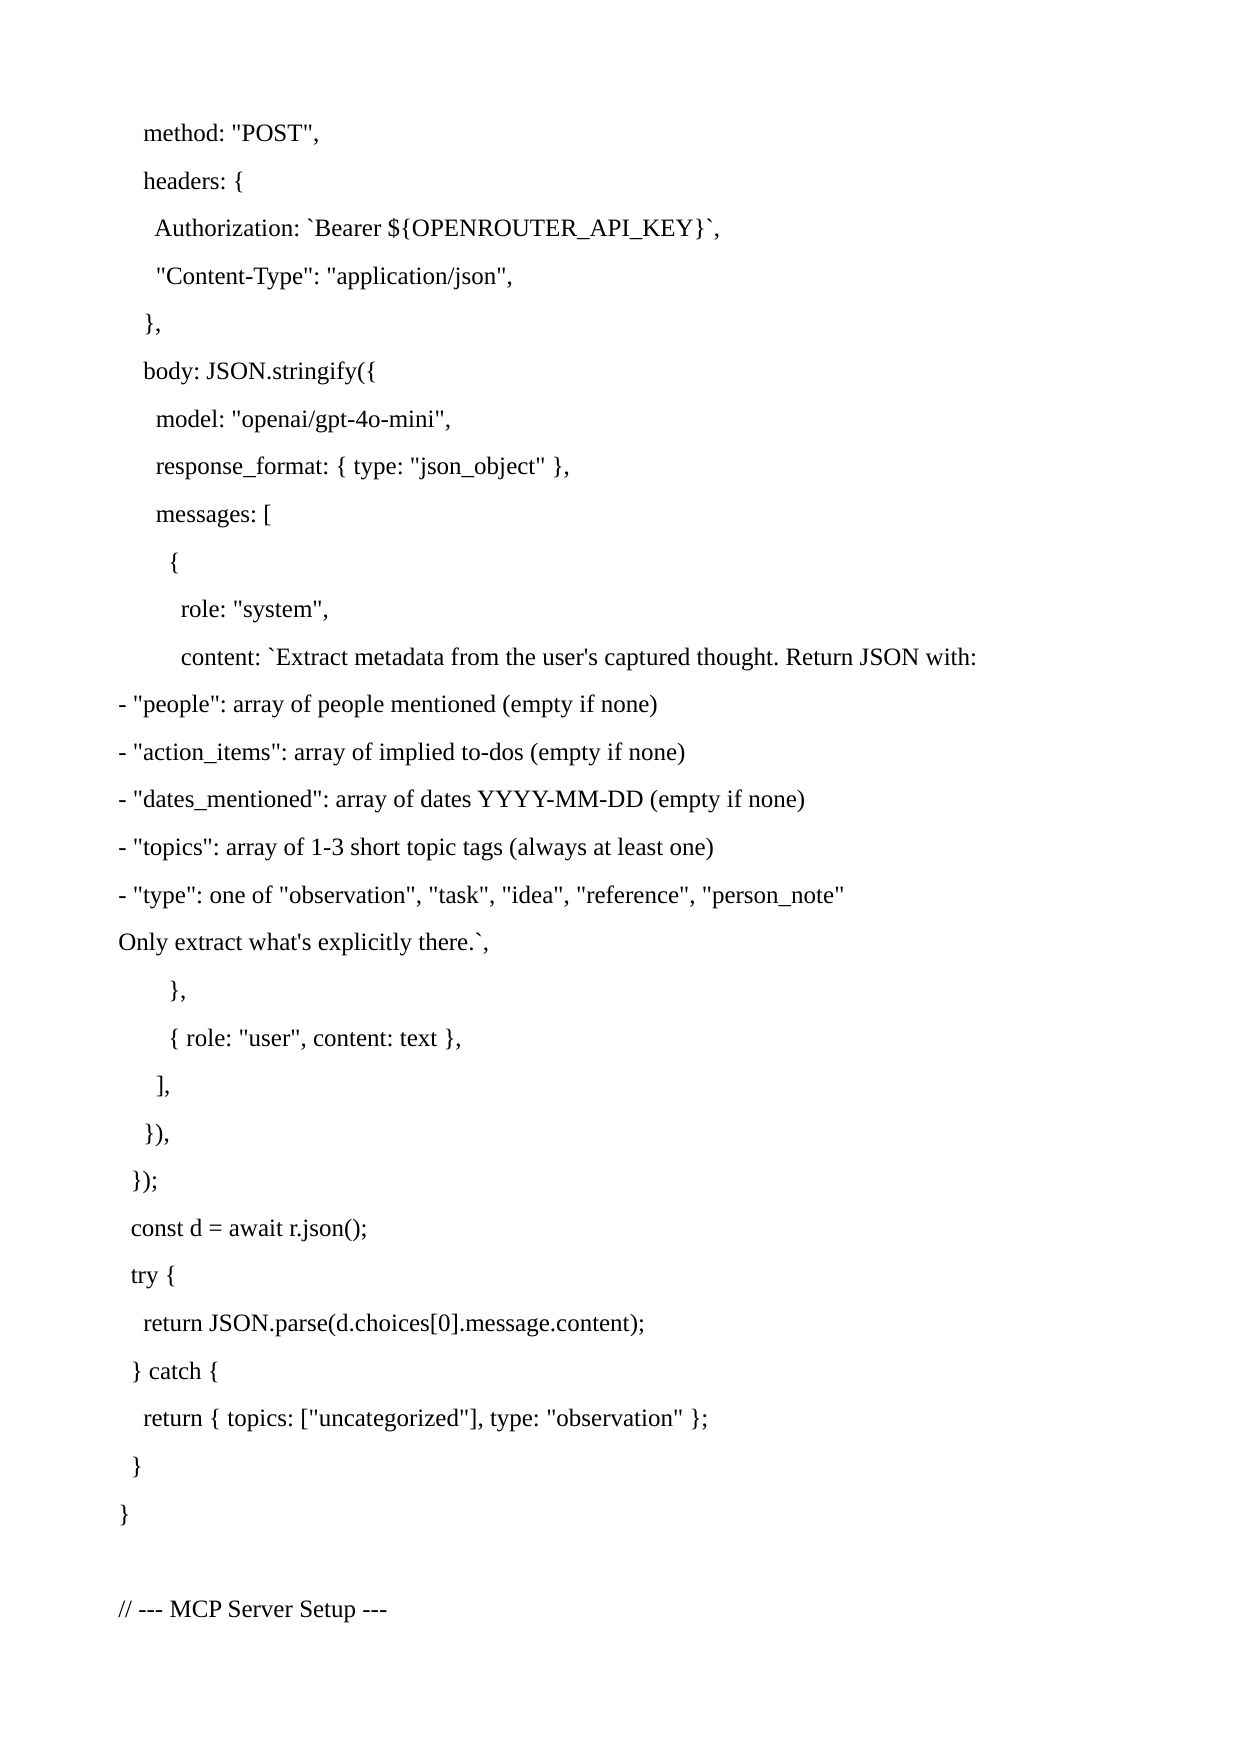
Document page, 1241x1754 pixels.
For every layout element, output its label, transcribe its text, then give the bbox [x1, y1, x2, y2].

text model: "openai/gpt-4o-mini", [118, 404, 1122, 432]
text { [118, 547, 1122, 575]
text ], [118, 1070, 1122, 1099]
text headers: { [118, 166, 1122, 194]
text try { [118, 1261, 1122, 1289]
text const d = await r.json(); [118, 1213, 1122, 1242]
text } [118, 1499, 1122, 1527]
text }); [118, 1165, 1122, 1194]
text - "people": array of people mentioned (empty if none) [118, 689, 1122, 718]
text return { topics: ["uncategorized"], type: "observation" }; [118, 1403, 1122, 1432]
text body: JSON.stringify({ [118, 356, 1122, 385]
text messages: [ [118, 499, 1122, 528]
text role: "system", [118, 594, 1122, 623]
text { role: "user", content: text }, [118, 1023, 1122, 1051]
text }), [118, 1118, 1122, 1147]
text Only extract what's explicitly there.`, [118, 927, 1122, 956]
text - "action_items": array of implied to-dos (empty if none) [118, 737, 1122, 766]
text } [118, 1451, 1122, 1480]
text response_format: { type: "json_object" }, [118, 451, 1122, 480]
text "Content-Type": "application/json", [118, 261, 1122, 290]
text method: "POST", [118, 118, 1122, 147]
text } catch { [118, 1356, 1122, 1384]
text content: `Extract metadata from the user's captured thought. Return JSON with: [118, 642, 1122, 671]
text - "topics": array of 1-3 short topic tags (always at least one) [118, 832, 1122, 861]
text - "dates_mentioned": array of dates YYYY-MM-DD (empty if none) [118, 784, 1122, 813]
text Authorization: `Bearer ${OPENROUTER_API_KEY}`, [118, 213, 1122, 242]
text }, [118, 975, 1122, 1004]
text return JSON.parse(d.choices[0].message.content); [118, 1308, 1122, 1337]
text }, [118, 308, 1122, 337]
text // --- MCP Server Setup --- [118, 1594, 1122, 1623]
text - "type": one of "observation", "task", "idea", "reference", "person_note" [118, 880, 1122, 908]
